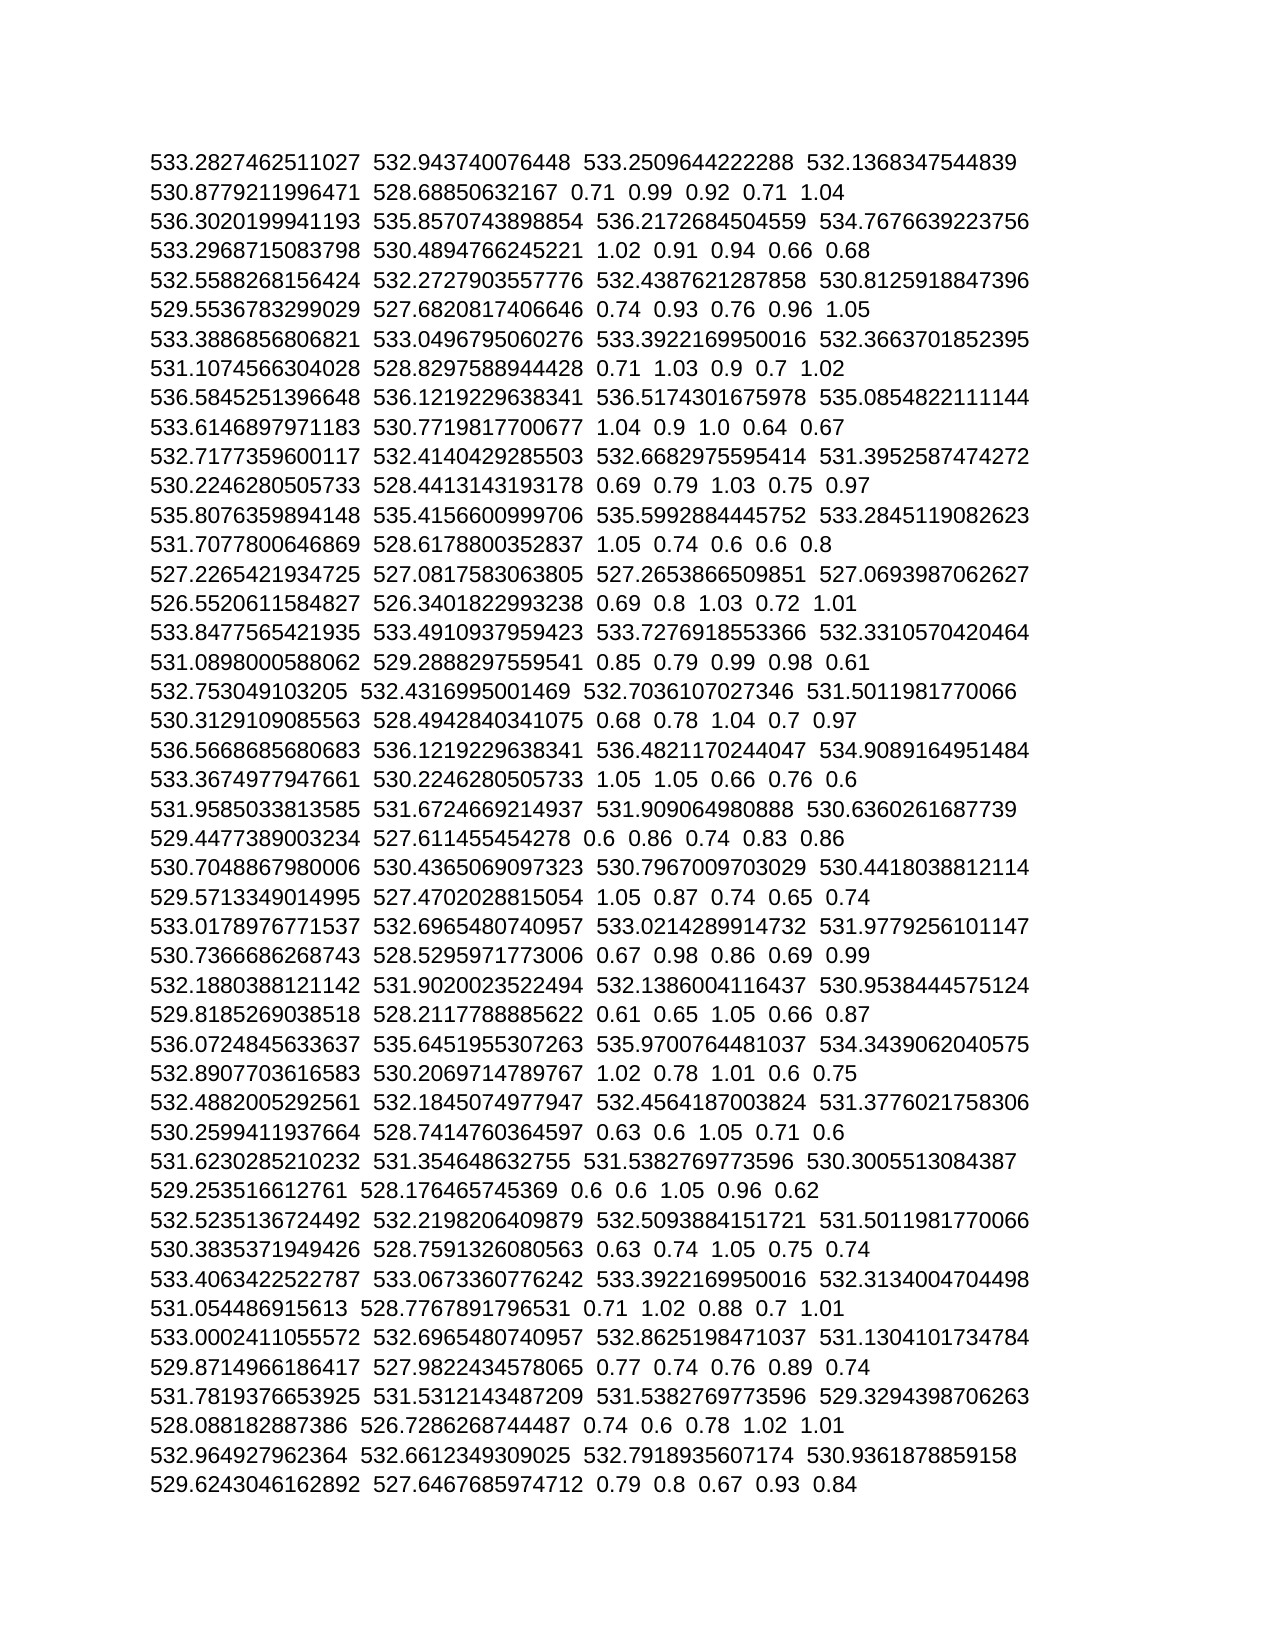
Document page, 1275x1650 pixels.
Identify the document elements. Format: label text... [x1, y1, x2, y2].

text 532.753049103205 532.4316995001469 532.7036107027346 531.5011981770066 530.3129109085563 528.4942840341075 0.68 0.78 1.04 0.7 0.97 [150, 679, 1125, 734]
text 532.5235136724492 532.2198206409879 532.5093884151721 531.5011981770066 530.3835371949426 528.7591326080563 0.63 0.74 1.05 0.75 0.74 [150, 1207, 1125, 1262]
text 533.2827462511027 532.943740076448 533.2509644222288 532.1368347544839 530.8779211996471 528.68850632167 0.71 0.99 0.92 0.71 1.04 [150, 150, 1125, 205]
text 533.8477565421935 533.4910937959423 533.7276918553366 532.3310570420464 531.0898000588062 529.2888297559541 0.85 0.79 0.99 0.98 0.61 [150, 620, 1125, 675]
text 535.8076359894148 535.4156600999706 535.5992884445752 533.2845119082623 531.7077800646869 528.6178800352837 1.05 0.74 0.6 0.6 0.8 [150, 502, 1125, 557]
text 530.7048867980006 530.4365069097323 530.7967009703029 530.4418038812114 529.5713349014995 527.4702028815054 1.05 0.87 0.74 0.65 0.74 [150, 855, 1125, 910]
text 532.7177359600117 532.4140429285503 532.6682975595414 531.3952587474272 530.2246280505733 528.4413143193178 0.69 0.79 1.03 0.75 0.97 [150, 444, 1125, 499]
text 533.4063422522787 533.0673360776242 533.3922169950016 532.3134004704498 531.054486915613 528.7767891796531 0.71 1.02 0.88 0.7 1.01 [150, 1266, 1125, 1321]
text 532.964927962364 532.6612349309025 532.7918935607174 530.9361878859158 529.6243046162892 527.6467685974712 0.79 0.8 0.67 0.93 0.84 [150, 1442, 1125, 1497]
text 536.0724845633637 535.6451955307263 535.9700764481037 534.3439062040575 532.8907703616583 530.2069714789767 1.02 0.78 1.01 0.6 0.75 [150, 1031, 1125, 1086]
text 532.1880388121142 531.9020023522494 532.1386004116437 530.9538444575124 529.8185269038518 528.2117788885622 0.61 0.65 1.05 0.66 0.87 [150, 972, 1125, 1027]
text 533.0178976771537 532.6965480740957 533.0214289914732 531.9779256101147 530.7366686268743 528.5295971773006 0.67 0.98 0.86 0.69 0.99 [150, 914, 1125, 969]
text 536.5668685680683 536.1219229638341 536.4821170244047 534.9089164951484 533.3674977947661 530.2246280505733 1.05 1.05 0.66 0.76 0.6 [150, 737, 1125, 792]
text 533.0002411055572 532.6965480740957 532.8625198471037 531.1304101734784 529.8714966186417 527.9822434578065 0.77 0.74 0.76 0.89 0.74 [150, 1325, 1125, 1380]
text 536.3020199941193 535.8570743898854 536.2172684504559 534.7676639223756 533.2968715083798 530.4894766245221 1.02 0.91 0.94 0.66 0.68 [150, 209, 1125, 264]
text 531.9585033813585 531.6724669214937 531.909064980888 530.6360261687739 529.4477389003234 527.611455454278 0.6 0.86 0.74 0.83 0.86 [150, 796, 1125, 851]
text 533.3886856806821 533.0496795060276 533.3922169950016 532.3663701852395 531.1074566304028 528.8297588944428 0.71 1.03 0.9 0.7 1.02 [150, 326, 1125, 381]
text 532.5588268156424 532.2727903557776 532.4387621287858 530.8125918847396 529.5536783299029 527.6820817406646 0.74 0.93 0.76 0.96 1.05 [150, 267, 1125, 322]
text 536.5845251396648 536.1219229638341 536.5174301675978 535.0854822111144 533.6146897971183 530.7719817700677 1.04 0.9 1.0 0.64 0.67 [150, 385, 1125, 440]
text 532.4882005292561 532.1845074977947 532.4564187003824 531.3776021758306 530.2599411937664 528.7414760364597 0.63 0.6 1.05 0.71 0.6 [150, 1090, 1125, 1145]
text 531.6230285210232 531.354648632755 531.5382769773596 530.3005513084387 529.253516612761 528.176465745369 0.6 0.6 1.05 0.96 0.62 [150, 1149, 1125, 1204]
text 531.7819376653925 531.5312143487209 531.5382769773596 529.3294398706263 528.088182887386 526.7286268744487 0.74 0.6 0.78 1.02 1.01 [150, 1384, 1125, 1439]
text 527.2265421934725 527.0817583063805 527.2653866509851 527.0693987062627 526.5520611584827 526.3401822993238 0.69 0.8 1.03 0.72 1.01 [150, 561, 1125, 616]
